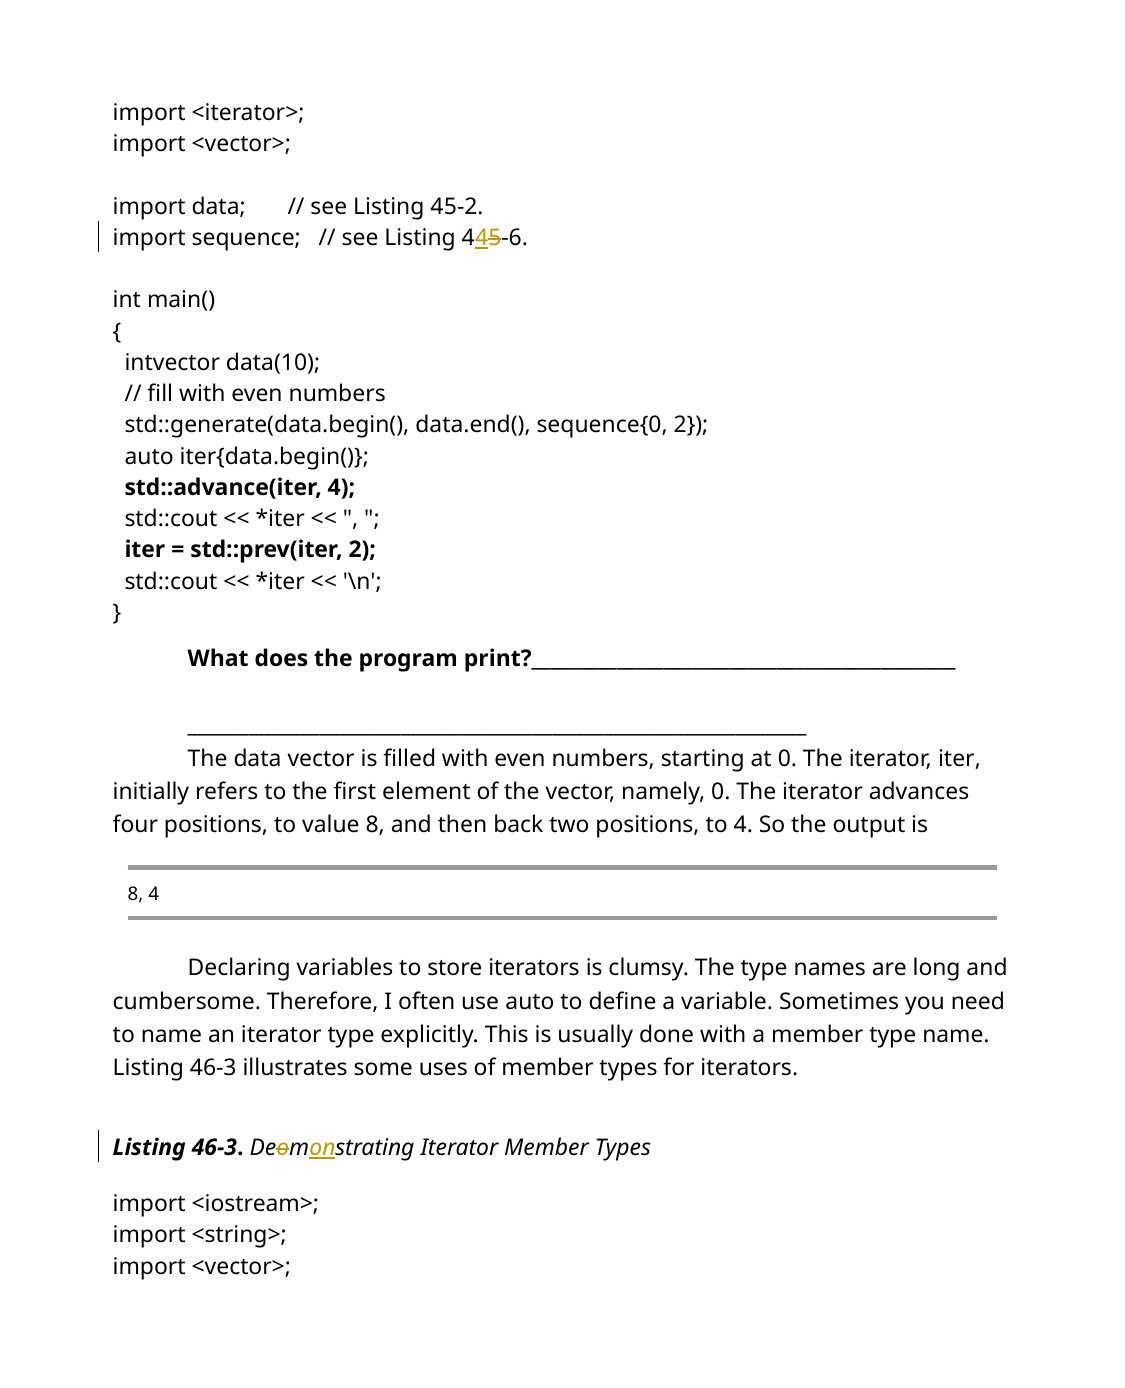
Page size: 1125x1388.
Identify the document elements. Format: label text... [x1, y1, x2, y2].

text // fill with even numbers [112, 377, 1012, 408]
text _____________________________________________________________ [112, 706, 1012, 740]
text The data vector is filled with even numbers, starting at 0. The iterator, iter, initially refers to the first element of the vector, namely, 0. The iterator advances four positions, to value 8, and then back two positions, to 4. So the output is [112, 740, 1012, 840]
text iter = std::prev(iter, 2); [112, 533, 1012, 565]
text { [112, 315, 1012, 346]
text } [112, 596, 1012, 627]
text import <iterator>; [112, 96, 1012, 127]
text std::generate(data.begin(), data.end(), sequence{0, 2}); [112, 408, 1012, 440]
text import sequence; // see Listing 44-6. [112, 221, 1012, 252]
text 8, 4 [127, 866, 997, 920]
text std::cout << *iter << '\n'; [112, 565, 1012, 596]
text Listing 46-3. Demonstrating Iterator Member Types [112, 1130, 1012, 1162]
text intvector data(10); [112, 346, 1012, 377]
text auto iter{data.begin()}; [112, 440, 1012, 471]
text std::cout << *iter << ", "; [112, 502, 1012, 533]
text std::advance(iter, 4); [112, 471, 1012, 502]
text import <vector>; [112, 1250, 1012, 1281]
text import <iostream>; [112, 1187, 1012, 1218]
text import <vector>; [112, 127, 1012, 158]
text int main() [112, 283, 1012, 315]
text Declaring variables to store iterators is clumsy. The type names are long and cumbersome. Therefore, I often use auto to define a variable. Sometimes you need to name an iterator type explicitly. This is usually done with a member type name. Listing 46-3 illustrates some uses of member types for iterators. [112, 949, 1012, 1082]
text import <string>; [112, 1218, 1012, 1250]
text What does the program print?_____________________________________________ [112, 640, 1012, 673]
text import data; // see Listing 45-2. [112, 190, 1012, 221]
